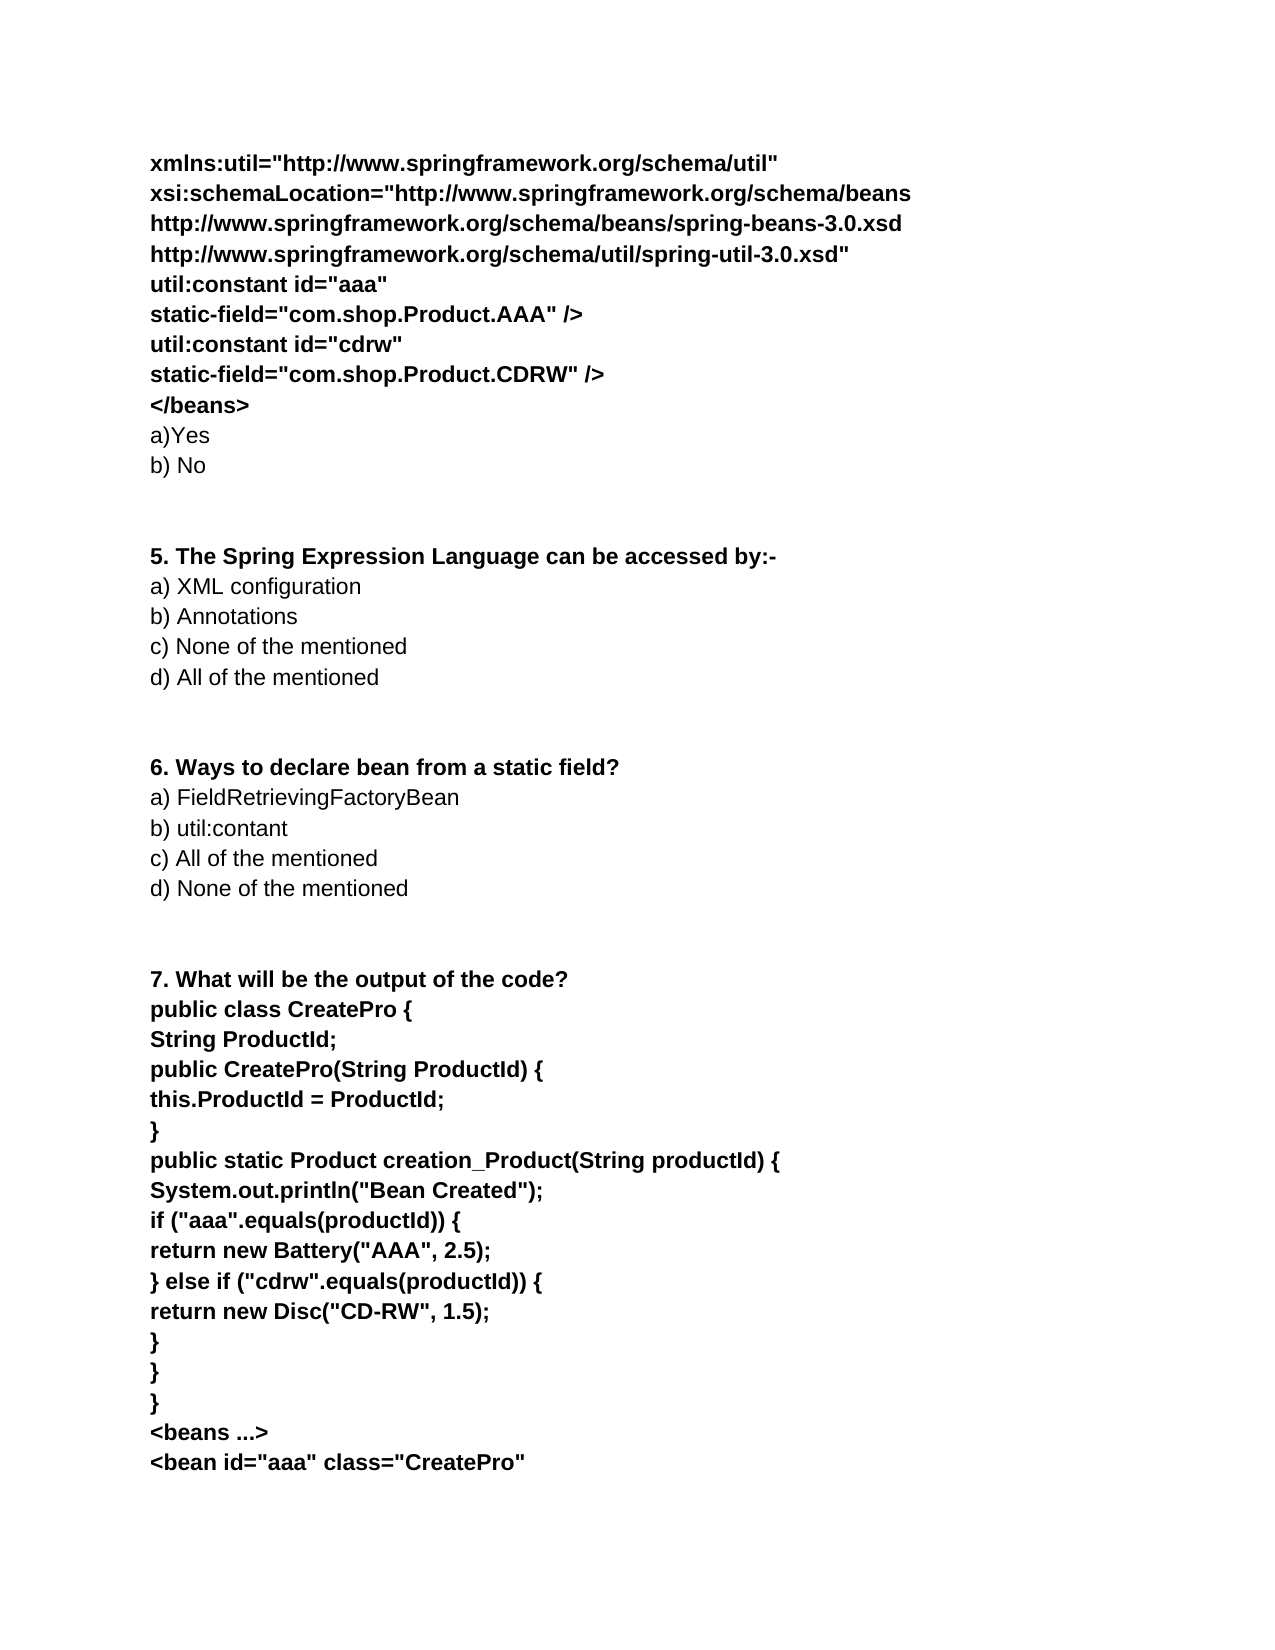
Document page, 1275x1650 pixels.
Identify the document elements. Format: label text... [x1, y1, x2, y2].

text public CreatePro(String ProductId) { [150, 1056, 1125, 1083]
text http://www.springframework.org/schema/beans/spring-beans-3.0.xsd [150, 210, 1125, 237]
text } [150, 1358, 1125, 1385]
text } [150, 1328, 1125, 1354]
text } [150, 1388, 1125, 1415]
text static-field="com.shop.Product.CDRW" /> [150, 361, 1125, 388]
text a) FieldRetrievingFactoryBean [150, 784, 1125, 811]
text b) No [150, 452, 1125, 478]
text this.ProductId = ProductId; [150, 1086, 1125, 1113]
text if ("aaa".equals(productId)) { [150, 1207, 1125, 1234]
text String ProductId; [150, 1026, 1125, 1052]
text b) Annotations [150, 603, 1125, 629]
text xsi:schemaLocation="http://www.springframework.org/schema/beans [150, 180, 1125, 207]
text <bean id="aaa" class="CreatePro" [150, 1449, 1125, 1475]
text public static Product creation_Product(String productId) { [150, 1147, 1125, 1173]
text b) util:contant [150, 814, 1125, 841]
text return new Battery("AAA", 2.5); [150, 1237, 1125, 1264]
text 5. The Spring Expression Language can be accessed by:- [150, 543, 1125, 569]
text c) All of the mentioned [150, 845, 1125, 871]
text } [150, 1117, 1125, 1143]
text static-field="com.shop.Product.AAA" /> [150, 301, 1125, 327]
text a) XML configuration [150, 573, 1125, 599]
text xmlns:util="http://www.springframework.org/schema/util" [150, 150, 1125, 176]
text System.out.println("Bean Created"); [150, 1177, 1125, 1203]
text c) None of the mentioned [150, 633, 1125, 660]
text util:constant id="aaa" [150, 271, 1125, 297]
text 6. Ways to declare bean from a static field? [150, 754, 1125, 781]
text d) None of the mentioned [150, 875, 1125, 901]
text http://www.springframework.org/schema/util/spring-util-3.0.xsd" [150, 241, 1125, 267]
text 7. What will be the output of the code? [150, 966, 1125, 992]
text d) All of the mentioned [150, 663, 1125, 690]
text return new Disc("CD-RW", 1.5); [150, 1298, 1125, 1324]
text a)Yes [150, 422, 1125, 448]
text </beans> [150, 392, 1125, 418]
text <beans ...> [150, 1419, 1125, 1445]
text } else if ("cdrw".equals(productId)) { [150, 1268, 1125, 1294]
text public class CreatePro { [150, 996, 1125, 1022]
text util:constant id="cdrw" [150, 331, 1125, 358]
